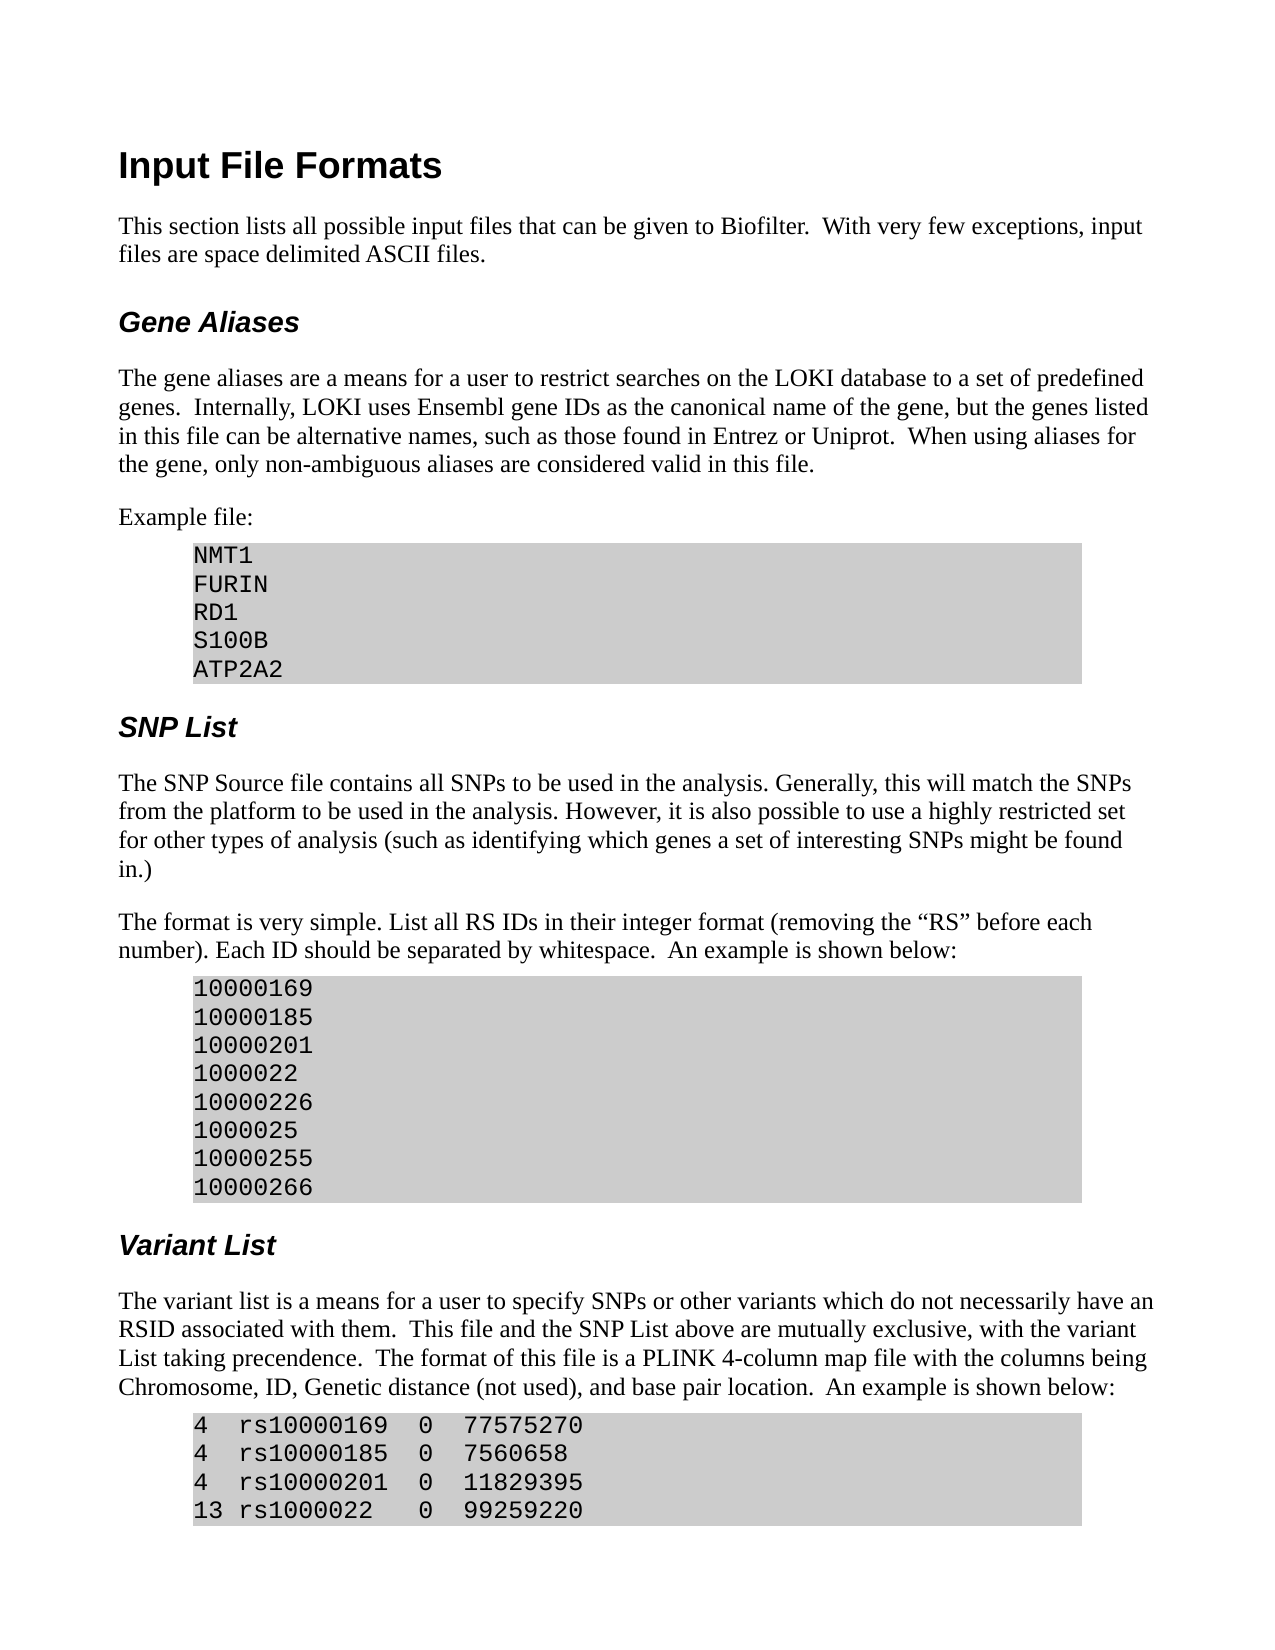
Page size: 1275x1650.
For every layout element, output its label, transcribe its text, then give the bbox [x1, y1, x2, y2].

text The format is very simple. List all RS IDs in their integer format (removing the “RS” before each number). Each ID should be separated by whitespace. An example is shown below: [118, 907, 1157, 964]
subtitle Gene Aliases [118, 305, 1157, 339]
text 1000025 [193, 1118, 1082, 1146]
text 4 rs10000169 0 77575270 [193, 1413, 1082, 1441]
text S100B [193, 628, 1082, 656]
text ATP2A2 [193, 656, 1082, 684]
text The variant list is a means for a user to specify SNPs or other variants which do not necessarily have an RSID associated with them. This file and the SNP List above are mutually exclusive, with the variant List taking precendence. The format of this file is a PLINK 4-column map file with the columns being Chromosome, ID, Genetic distance (not used), and base pair location. An example is shown below: [118, 1286, 1157, 1401]
text 4 rs10000185 0 7560658 [193, 1441, 1082, 1469]
text 10000226 [193, 1089, 1082, 1118]
text The gene aliases are a means for a user to restrict searches on the LOKI database to a set of predefined genes. Internally, LOKI uses Ensembl gene IDs as the canonical name of the gene, but the genes listed in this file can be alternative names, such as those found in Entrez or Uniprot. When using aliases for the gene, only non-ambiguous aliases are considered valid in this file. [118, 363, 1157, 478]
text 4 rs10000201 0 11829395 [193, 1469, 1082, 1498]
text RD1 [193, 599, 1082, 628]
text Example file: [118, 502, 1157, 531]
text 10000201 [193, 1033, 1082, 1061]
subtitle Input File Formats [118, 143, 1157, 186]
text FURIN [193, 571, 1082, 599]
text 10000169 [193, 976, 1082, 1004]
text 1000022 [193, 1061, 1082, 1089]
text The SNP Source file contains all SNPs to be used in the analysis. Generally, this will match the SNPs from the platform to be used in the analysis. However, it is also possible to use a highly restricted set for other types of analysis (such as identifying which genes a set of interesting SNPs might be found in.) [118, 768, 1157, 883]
text 10000185 [193, 1004, 1082, 1033]
text NMT1 [193, 543, 1082, 571]
text 10000255 [193, 1146, 1082, 1174]
text 13 rs1000022 0 99259220 [193, 1498, 1082, 1526]
subtitle SNP List [118, 709, 1157, 743]
subtitle Variant List [118, 1228, 1157, 1261]
text 10000266 [193, 1174, 1082, 1203]
text This section lists all possible input files that can be given to Biofilter. With very few exceptions, input files are space delimited ASCII files. [118, 211, 1157, 268]
